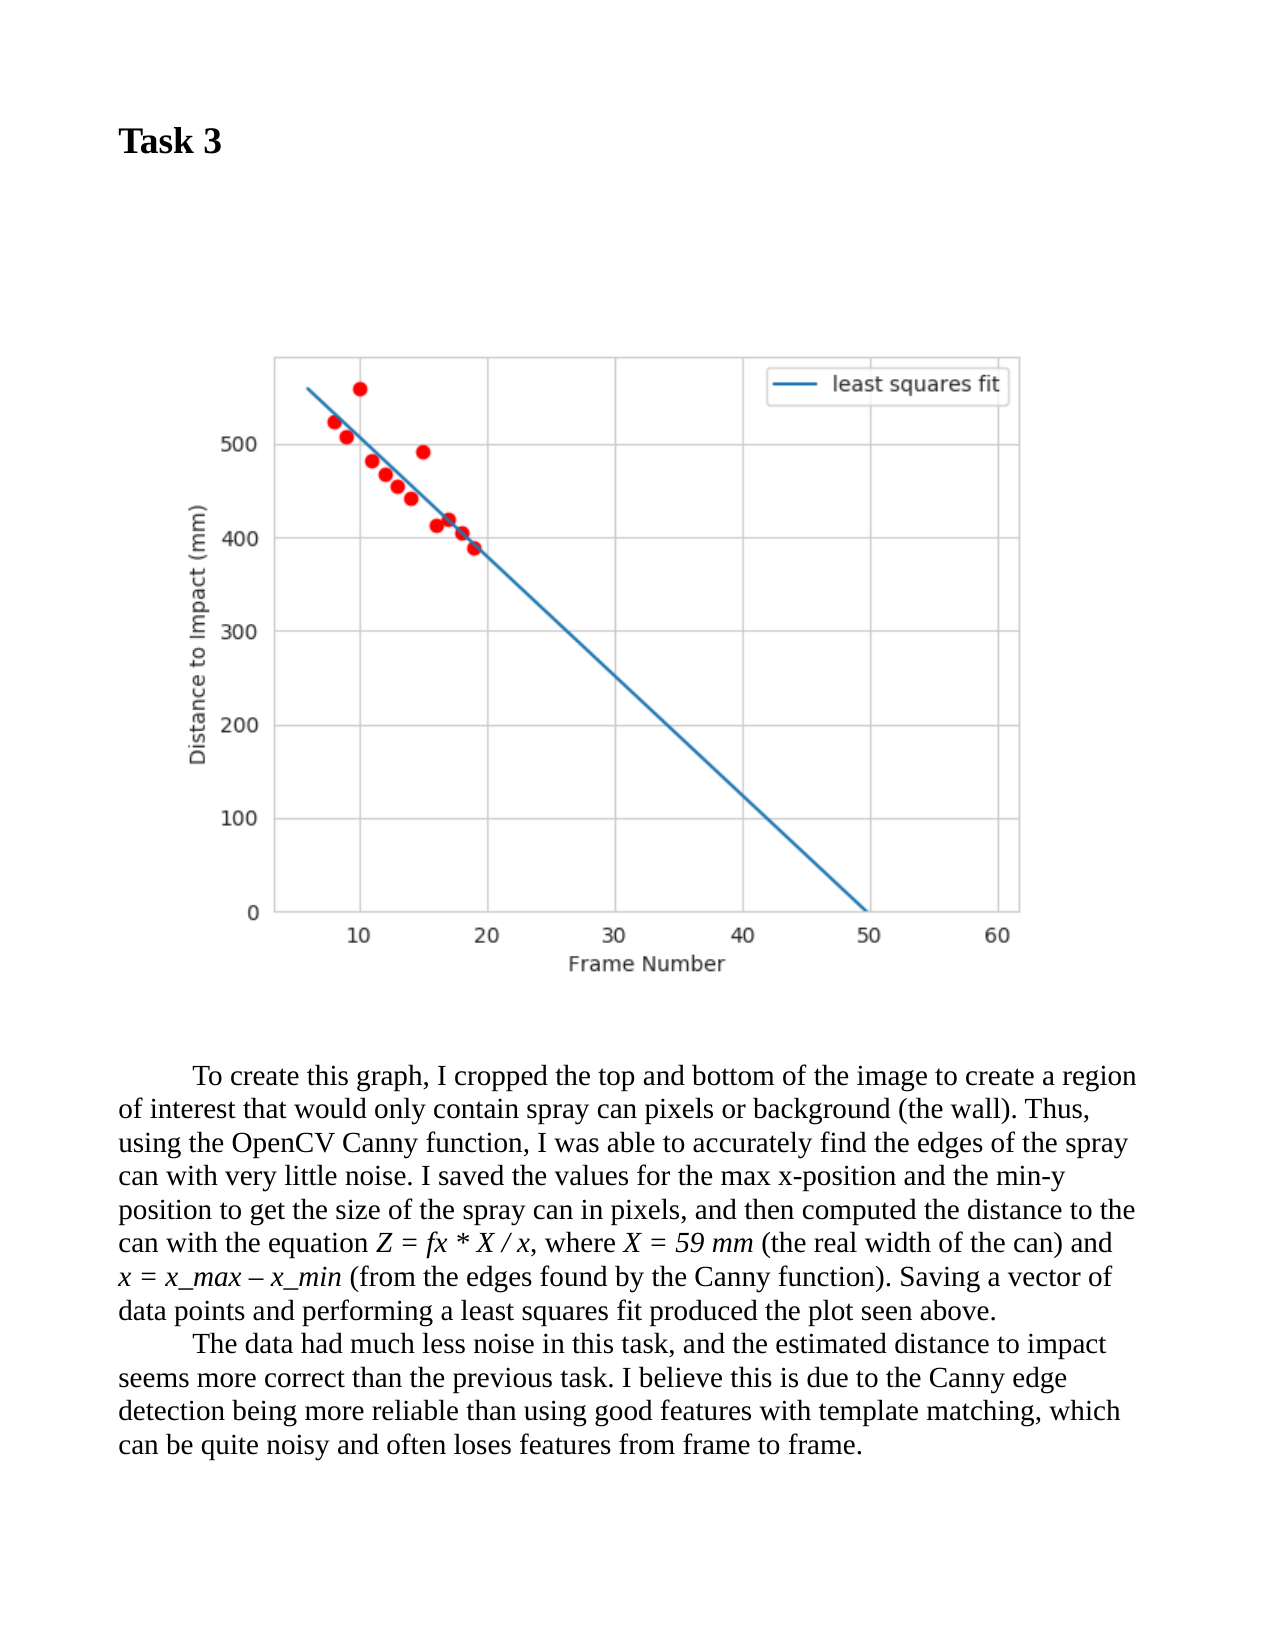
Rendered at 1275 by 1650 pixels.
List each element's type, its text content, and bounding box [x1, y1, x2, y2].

text x = x_max – x_min (from the edges found by the Canny function). Saving a vector of data points and performing a least squares fit produced the plot seen above. [118, 1259, 1157, 1326]
text The data had much less noise in this task, and the estimated distance to impact seems more correct than the previous task. I believe this is due to the Canny edge detection being more reliable than using good features with template matching, which can be quite noisy and often loses features from frame to frame. [118, 1326, 1157, 1460]
text To create this graph, I cropped the top and bottom of the image to create a region of interest that would only contain spray can pixels or background (the wall). Thus, using the OpenCV Canny function, I was able to accurately find the edges of the spray can with very little noise. I saved the values for the max x-position and the min-y position to get the size of the spray can in pixels, and then computed the distance to the can with the equation Z = fx * X / x, where X = 59 mm (the real width of the can) and [118, 1058, 1157, 1259]
picture [154, 270, 1114, 991]
text Task 3 [118, 118, 1157, 161]
